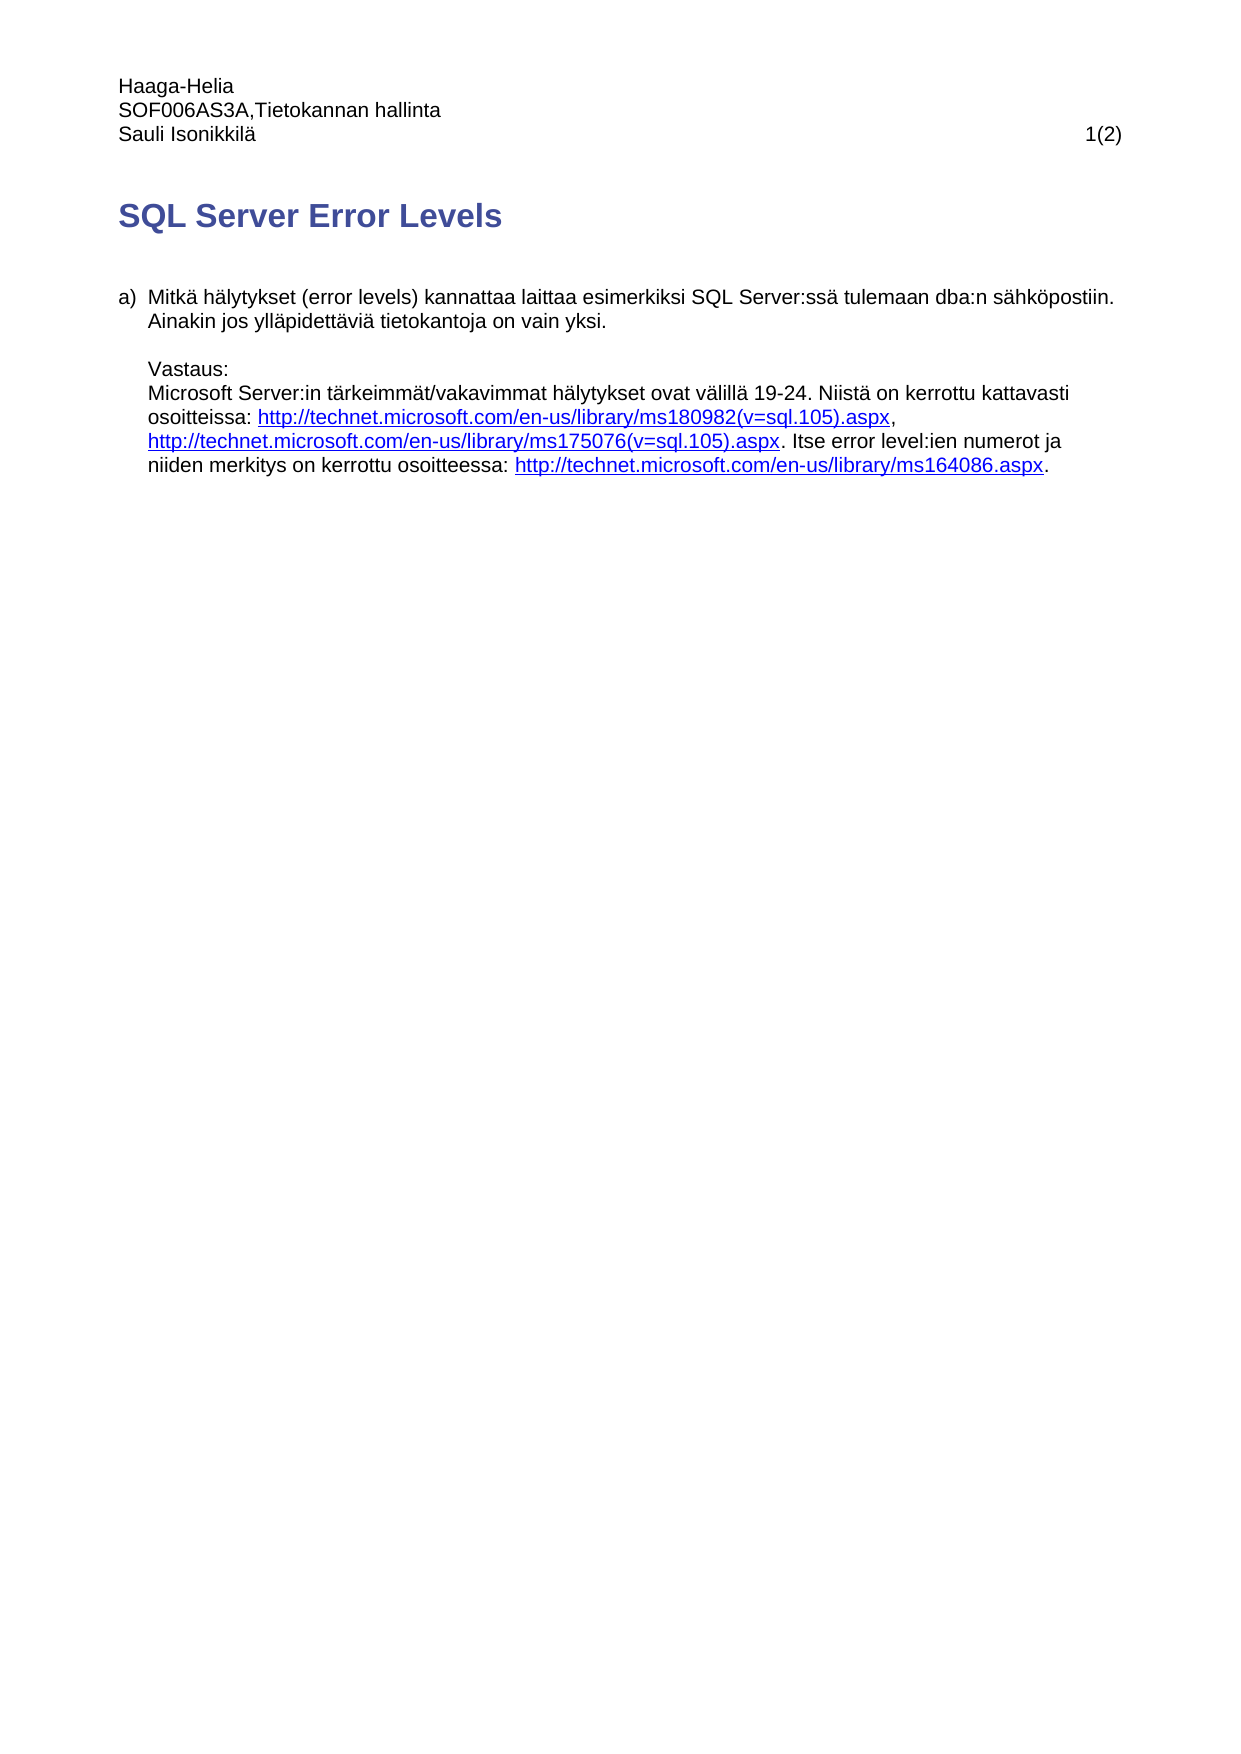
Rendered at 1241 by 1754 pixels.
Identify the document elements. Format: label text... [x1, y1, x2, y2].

subtitle SQL Server Error Levels [118, 196, 1122, 234]
text a) Mitkä hälytykset (error levels) kannattaa laittaa esimerkiksi SQL Server:ssä tulemaan dba:n sähköpostiin. Ainakin jos ylläpidettäviä tietokantoja on vain yksi. Vastaus: Microsoft Server:in tärkeimmät/vakavimmat hälytykset ovat välillä 19-24. Niistä on kerrottu kattavasti osoitteissa: http://technet.microsoft.com/en-us/library/ms180982(v=sql.105).aspx, http://technet.microsoft.com/en-us/library/ms175076(v=sql.105).aspx. Itse error level:ien numerot ja niiden merkitys on kerrottu osoitteessa: http://technet.microsoft.com/en-us/library/ms164086.aspx. [118, 285, 1122, 477]
